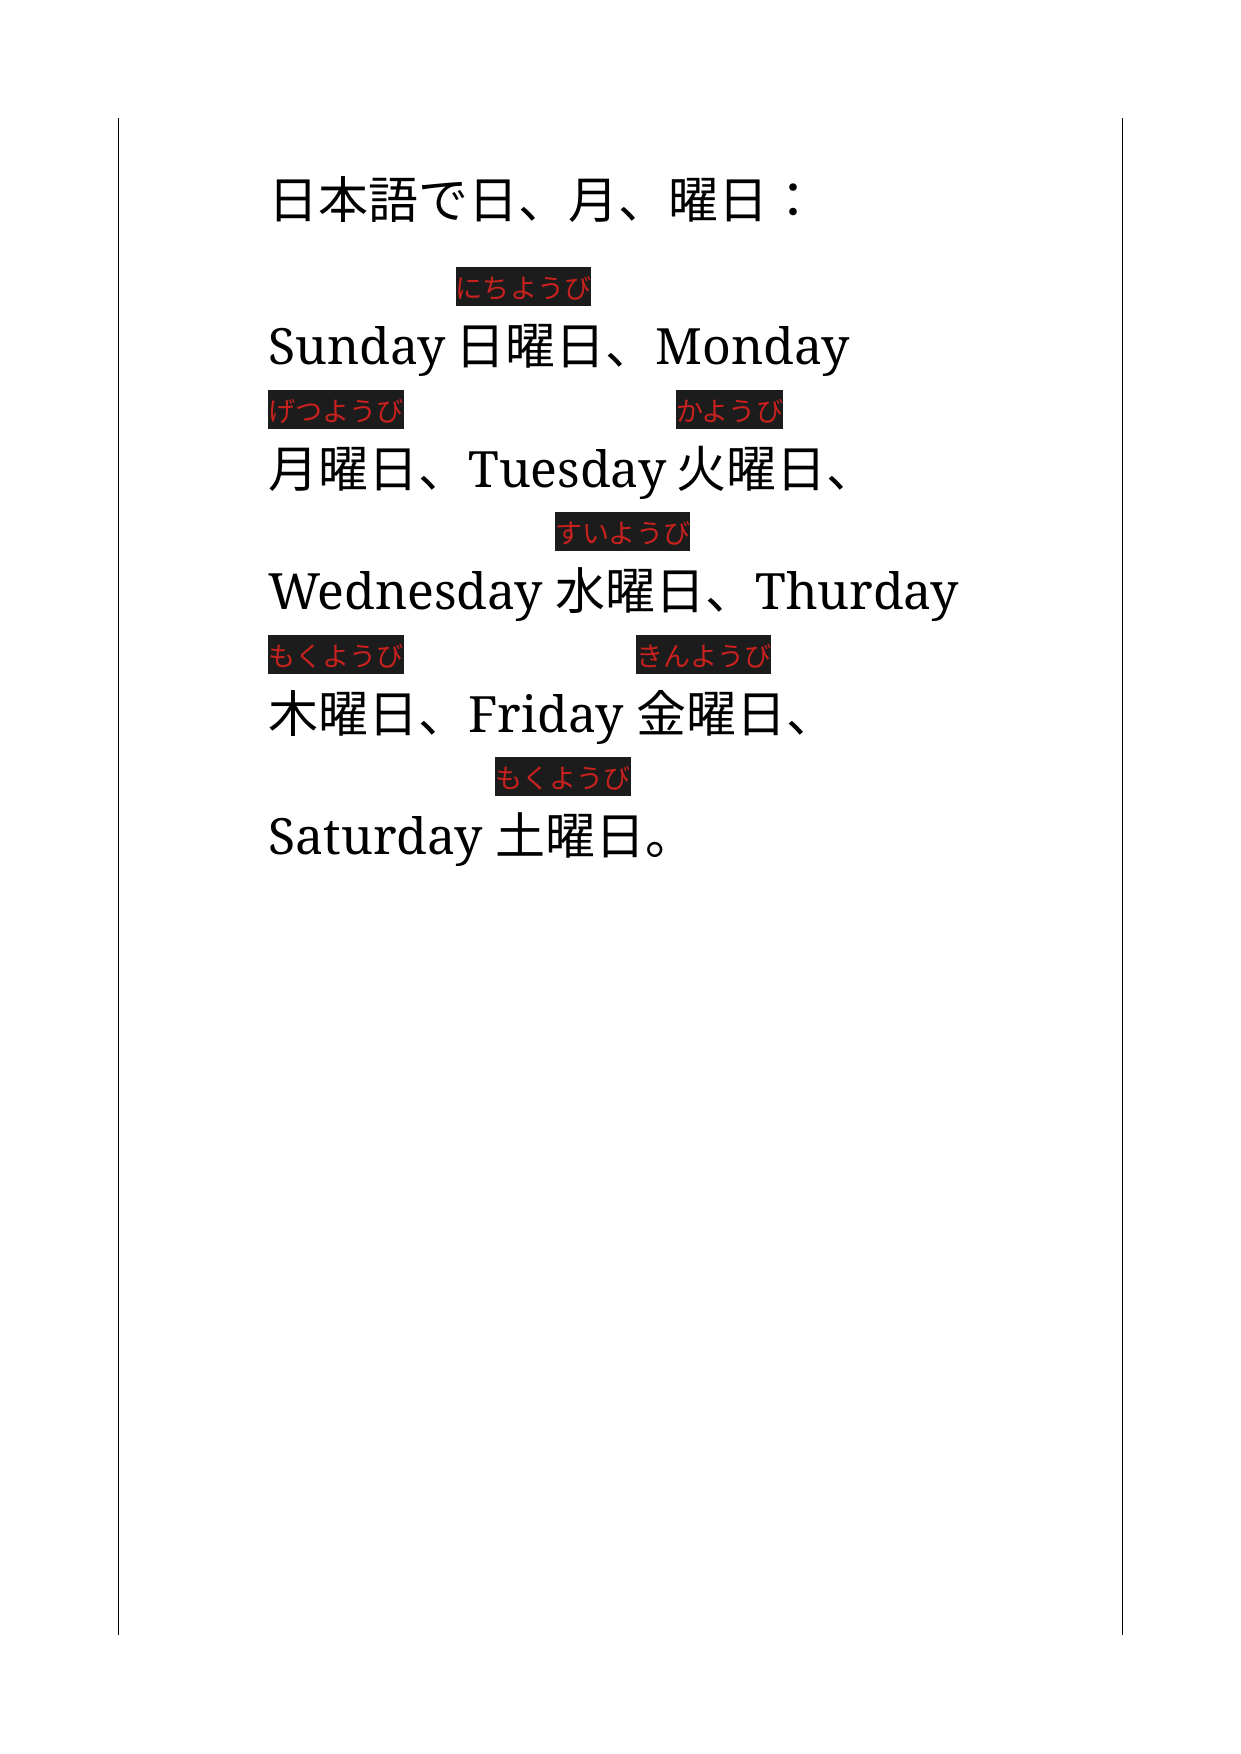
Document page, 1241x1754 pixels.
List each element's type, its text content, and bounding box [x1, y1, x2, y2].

text 日本語で日、月、曜日： [268, 160, 972, 232]
text Sunday日曜日にちようび、Monday 月曜日げつようび、Tuesday火曜日かようび、Wednesday 水曜日すいようび、Thurday 木曜日もくようび、Friday 金曜日きんようび、Saturday 土曜日もくようび。 [268, 267, 972, 869]
